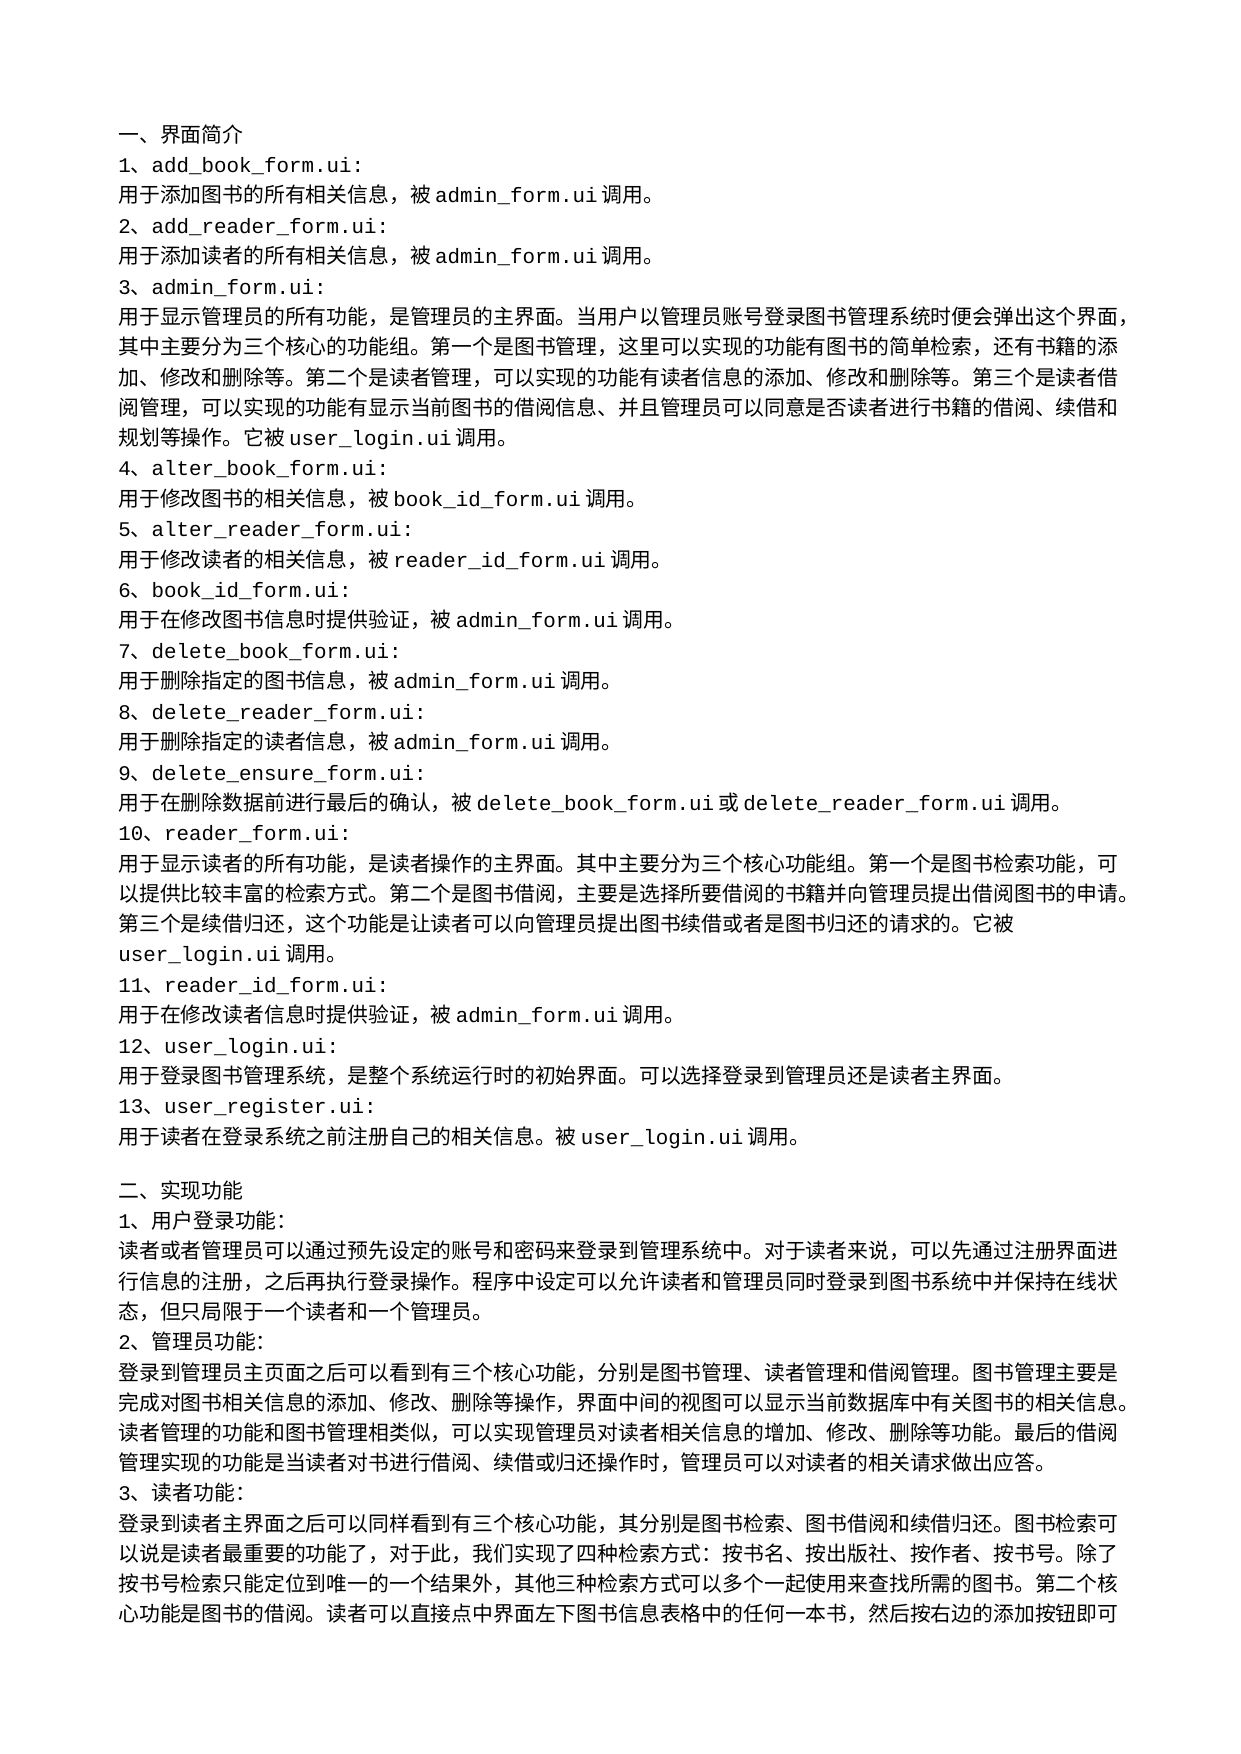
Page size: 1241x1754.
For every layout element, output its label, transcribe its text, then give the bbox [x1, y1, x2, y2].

text 12、user_login.ui: [118, 1029, 1122, 1059]
text 用于读者在登录系统之前注册自己的相关信息。被user_login.ui调用。 [118, 1120, 1122, 1150]
text 1、用户登录功能： [118, 1204, 1122, 1235]
text 二、实现功能 [118, 1174, 1122, 1204]
text 5、alter_reader_form.ui: [118, 512, 1122, 543]
text 用于添加图书的所有相关信息，被admin_form.ui调用。 [118, 179, 1122, 209]
text 11、reader_id_form.ui: [118, 968, 1122, 998]
text 8、delete_reader_form.ui: [118, 695, 1122, 725]
text 6、book_id_form.ui: [118, 573, 1122, 604]
text 用于添加读者的所有相关信息，被admin_form.ui调用。 [118, 239, 1122, 270]
text 一、界面简介 [118, 118, 1122, 148]
text 9、delete_ensure_form.ui: [118, 756, 1122, 786]
text 用于删除指定的读者信息，被admin_form.ui调用。 [118, 725, 1122, 756]
text 用于登录图书管理系统，是整个系统运行时的初始界面。可以选择登录到管理员还是读者主界面。 [118, 1059, 1122, 1089]
text 用于修改读者的相关信息，被reader_id_form.ui调用。 [118, 543, 1122, 573]
text 3、admin_form.ui: [118, 270, 1122, 300]
text 用于在修改图书信息时提供验证，被admin_form.ui调用。 [118, 604, 1122, 634]
text 4、alter_book_form.ui: [118, 452, 1122, 482]
text 用于删除指定的图书信息，被admin_form.ui调用。 [118, 664, 1122, 695]
text 登录到读者主界面之后可以同样看到有三个核心功能，其分别是图书检索、图书借阅和续借归还。图书检索可以说是读者最重要的功能了，对于此，我们实现了四种检索方式：按书名、按出版社、按作者、按书号。除了按书号检索只能定位到唯一的一个结果外，其他三种检索方式可以多个一起使用来查找所需的图书。第二个核心功能是图书的借阅。读者可以直接点中界面左下图书信息表格中的任何一本书，然后按右边的添加按钮即可完成对借阅图书的添加，当然读者也可以在上面的输入框中输入图书号和数量来完成同样的工作。在完成所有图书的选择之后，只要输入读者的账号和相应的密码并按下完成按钮，便完成了借阅信息的最终添加。第三个核心功能是读者对所借图书的续借和归还操作。读者先提出续借或归还申请，之后需要管理员对申请进行决策。 [118, 1507, 1122, 1628]
text 3、读者功能： [118, 1477, 1122, 1507]
text 用于在删除数据前进行最后的确认，被delete_book_form.ui或delete_reader_form.ui调用。 [118, 786, 1122, 817]
text 用于在修改读者信息时提供验证，被admin_form.ui调用。 [118, 998, 1122, 1029]
text 用于显示读者的所有功能，是读者操作的主界面。其中主要分为三个核心功能组。第一个是图书检索功能，可以提供比较丰富的检索方式。第二个是图书借阅，主要是选择所要借阅的书籍并向管理员提出借阅图书的申请。第三个是续借归还，这个功能是让读者可以向管理员提出图书续借或者是图书归还的请求的。它被user_login.ui调用。 [118, 847, 1122, 968]
text 2、add_reader_form.ui: [118, 209, 1122, 239]
text 10、reader_form.ui: [118, 817, 1122, 847]
text 读者或者管理员可以通过预先设定的账号和密码来登录到管理系统中。对于读者来说，可以先通过注册界面进行信息的注册，之后再执行登录操作。程序中设定可以允许读者和管理员同时登录到图书系统中并保持在线状态，但只局限于一个读者和一个管理员。 [118, 1235, 1122, 1325]
text 用于显示管理员的所有功能，是管理员的主界面。当用户以管理员账号登录图书管理系统时便会弹出这个界面，其中主要分为三个核心的功能组。第一个是图书管理，这里可以实现的功能有图书的简单检索，还有书籍的添加、修改和删除等。第二个是读者管理，可以实现的功能有读者信息的添加、修改和删除等。第三个是读者借阅管理，可以实现的功能有显示当前图书的借阅信息、并且管理员可以同意是否读者进行书籍的借阅、续借和规划等操作。它被user_login.ui调用。 [118, 300, 1122, 452]
text 13、user_register.ui: [118, 1089, 1122, 1120]
text 用于修改图书的相关信息，被book_id_form.ui调用。 [118, 482, 1122, 512]
text 1、add_book_form.ui: [118, 148, 1122, 179]
text 7、delete_book_form.ui: [118, 634, 1122, 664]
text 2、管理员功能： [118, 1325, 1122, 1356]
text 登录到管理员主页面之后可以看到有三个核心功能，分别是图书管理、读者管理和借阅管理。图书管理主要是完成对图书相关信息的添加、修改、删除等操作，界面中间的视图可以显示当前数据库中有关图书的相关信息。读者管理的功能和图书管理相类似，可以实现管理员对读者相关信息的增加、修改、删除等功能。最后的借阅管理实现的功能是当读者对书进行借阅、续借或归还操作时，管理员可以对读者的相关请求做出应答。 [118, 1356, 1122, 1477]
